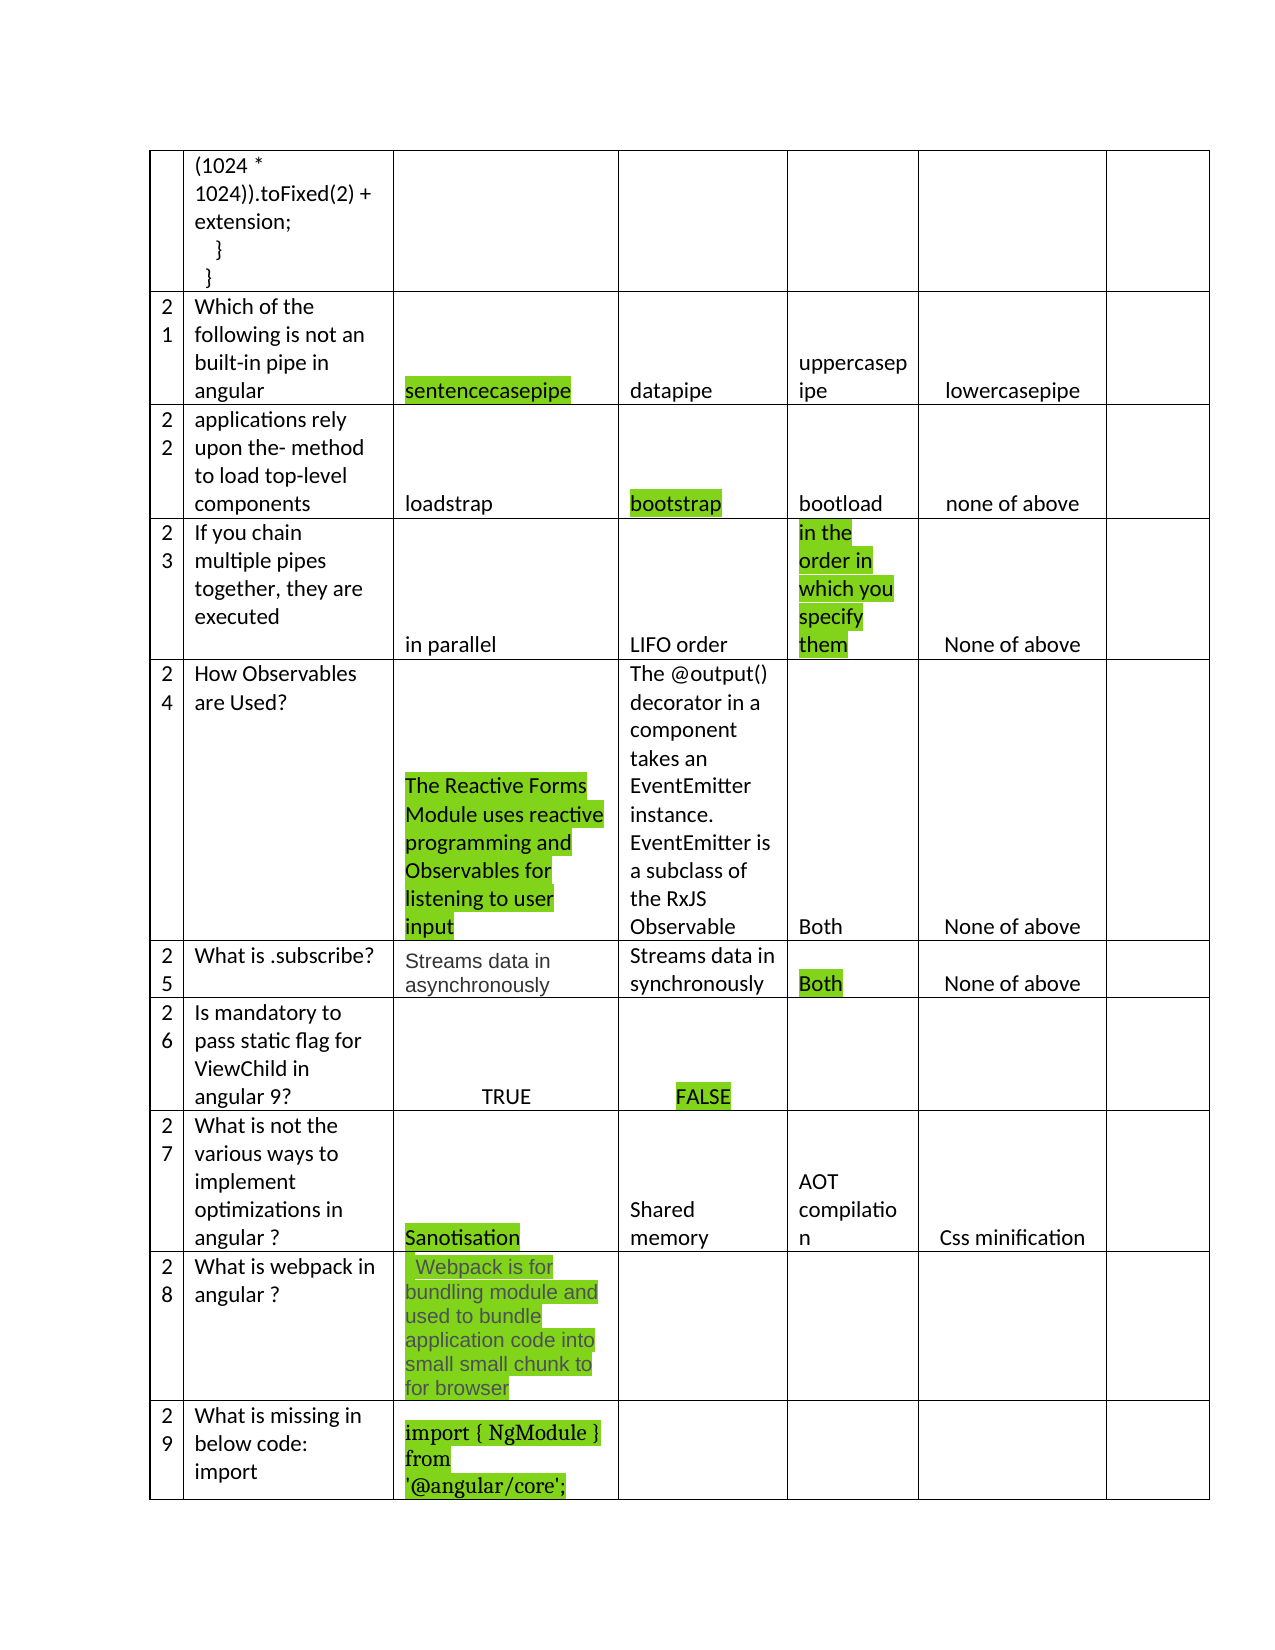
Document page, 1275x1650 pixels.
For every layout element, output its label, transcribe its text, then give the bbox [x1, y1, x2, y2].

table_cell [1107, 660, 1209, 940]
table_cell Streams data in asynchronously [394, 941, 618, 997]
table_cell Both [788, 941, 918, 997]
table_cell Streams data in synchronously [619, 941, 787, 997]
table_cell Css minification [919, 1111, 1106, 1251]
table_cell FALSE [619, 998, 787, 1110]
table_cell How Observables are Used? [184, 660, 393, 940]
table_cell Is mandatory to pass static flag for ViewChild in angular 9? [184, 998, 393, 1110]
table_cell [1107, 941, 1209, 997]
table_cell [919, 151, 1106, 291]
table_cell Shared memory [619, 1111, 787, 1251]
table_cell 21 [151, 292, 183, 404]
table_cell The Reactive Forms Module uses reactive programming and Observables for listening to user input [394, 660, 618, 940]
table_cell [788, 1401, 918, 1499]
table_cell Webpack is for bundling module and used to bundle application code into small small chunk to for browser [394, 1252, 618, 1400]
table_cell [1107, 292, 1209, 404]
table_cell [1107, 405, 1209, 517]
table_cell Sanotisation [394, 1111, 618, 1251]
table_cell applications rely upon the- method to load top-level components [184, 405, 393, 517]
table_cell 26 [151, 998, 183, 1110]
table_cell [1107, 1252, 1209, 1400]
table_cell [619, 1401, 787, 1499]
table_cell [1107, 151, 1209, 291]
table_cell lowercasepipe [919, 292, 1106, 404]
table_cell (1024 * 1024)).toFixed(2) + extension; } } [184, 151, 393, 291]
table_cell [394, 151, 618, 291]
table_cell 29 [151, 1401, 183, 1499]
table_cell 23 [151, 519, 183, 658]
table_cell [919, 998, 1106, 1110]
table_cell [151, 151, 183, 291]
table_cell AOT compilation [788, 1111, 918, 1251]
table_cell [788, 998, 918, 1110]
table_cell uppercasepipe [788, 292, 918, 404]
table_cell [619, 151, 787, 291]
table_cell bootstrap [619, 405, 787, 517]
table_cell sentencecasepipe [394, 292, 618, 404]
table_cell [788, 1252, 918, 1400]
table_cell [788, 151, 918, 291]
table_cell None of above [919, 941, 1106, 997]
table_cell Both [788, 660, 918, 940]
table_cell None of above [919, 660, 1106, 940]
table_cell None of above [919, 519, 1106, 658]
table_cell loadstrap [394, 405, 618, 517]
table_cell Which of the following is not an built-in pipe in angular [184, 292, 393, 404]
table_cell The @output() decorator in a component takes an EventEmitter instance. EventEmitter is a subclass of the RxJS Observable [619, 660, 787, 940]
table_cell [919, 1252, 1106, 1400]
table_cell [1107, 1111, 1209, 1251]
table_cell import { NgModule } from '@angular/core'; [394, 1401, 618, 1499]
table_cell 25 [151, 941, 183, 997]
table_cell none of above [919, 405, 1106, 517]
table_cell [919, 1401, 1106, 1499]
table_cell 27 [151, 1111, 183, 1251]
table_cell in parallel [394, 519, 618, 658]
table_cell datapipe [619, 292, 787, 404]
table_cell TRUE [394, 998, 618, 1110]
table_cell 24 [151, 660, 183, 940]
table_cell What is .subscribe? [184, 941, 393, 997]
table_cell in the order in which you specify them [788, 519, 918, 658]
table_cell [1107, 519, 1209, 658]
table_cell bootload [788, 405, 918, 517]
table_cell 22 [151, 405, 183, 517]
table_cell LIFO order [619, 519, 787, 658]
table_cell What is missing in below code: import [184, 1401, 393, 1499]
table_cell What is not the various ways to implement optimizations in angular ? [184, 1111, 393, 1251]
table_cell 28 [151, 1252, 183, 1400]
table_cell If you chain multiple pipes together, they are executed [184, 519, 393, 658]
table_cell [1107, 1401, 1209, 1499]
table_cell [1107, 998, 1209, 1110]
table_cell [619, 1252, 787, 1400]
table_cell What is webpack in angular ? [184, 1252, 393, 1400]
